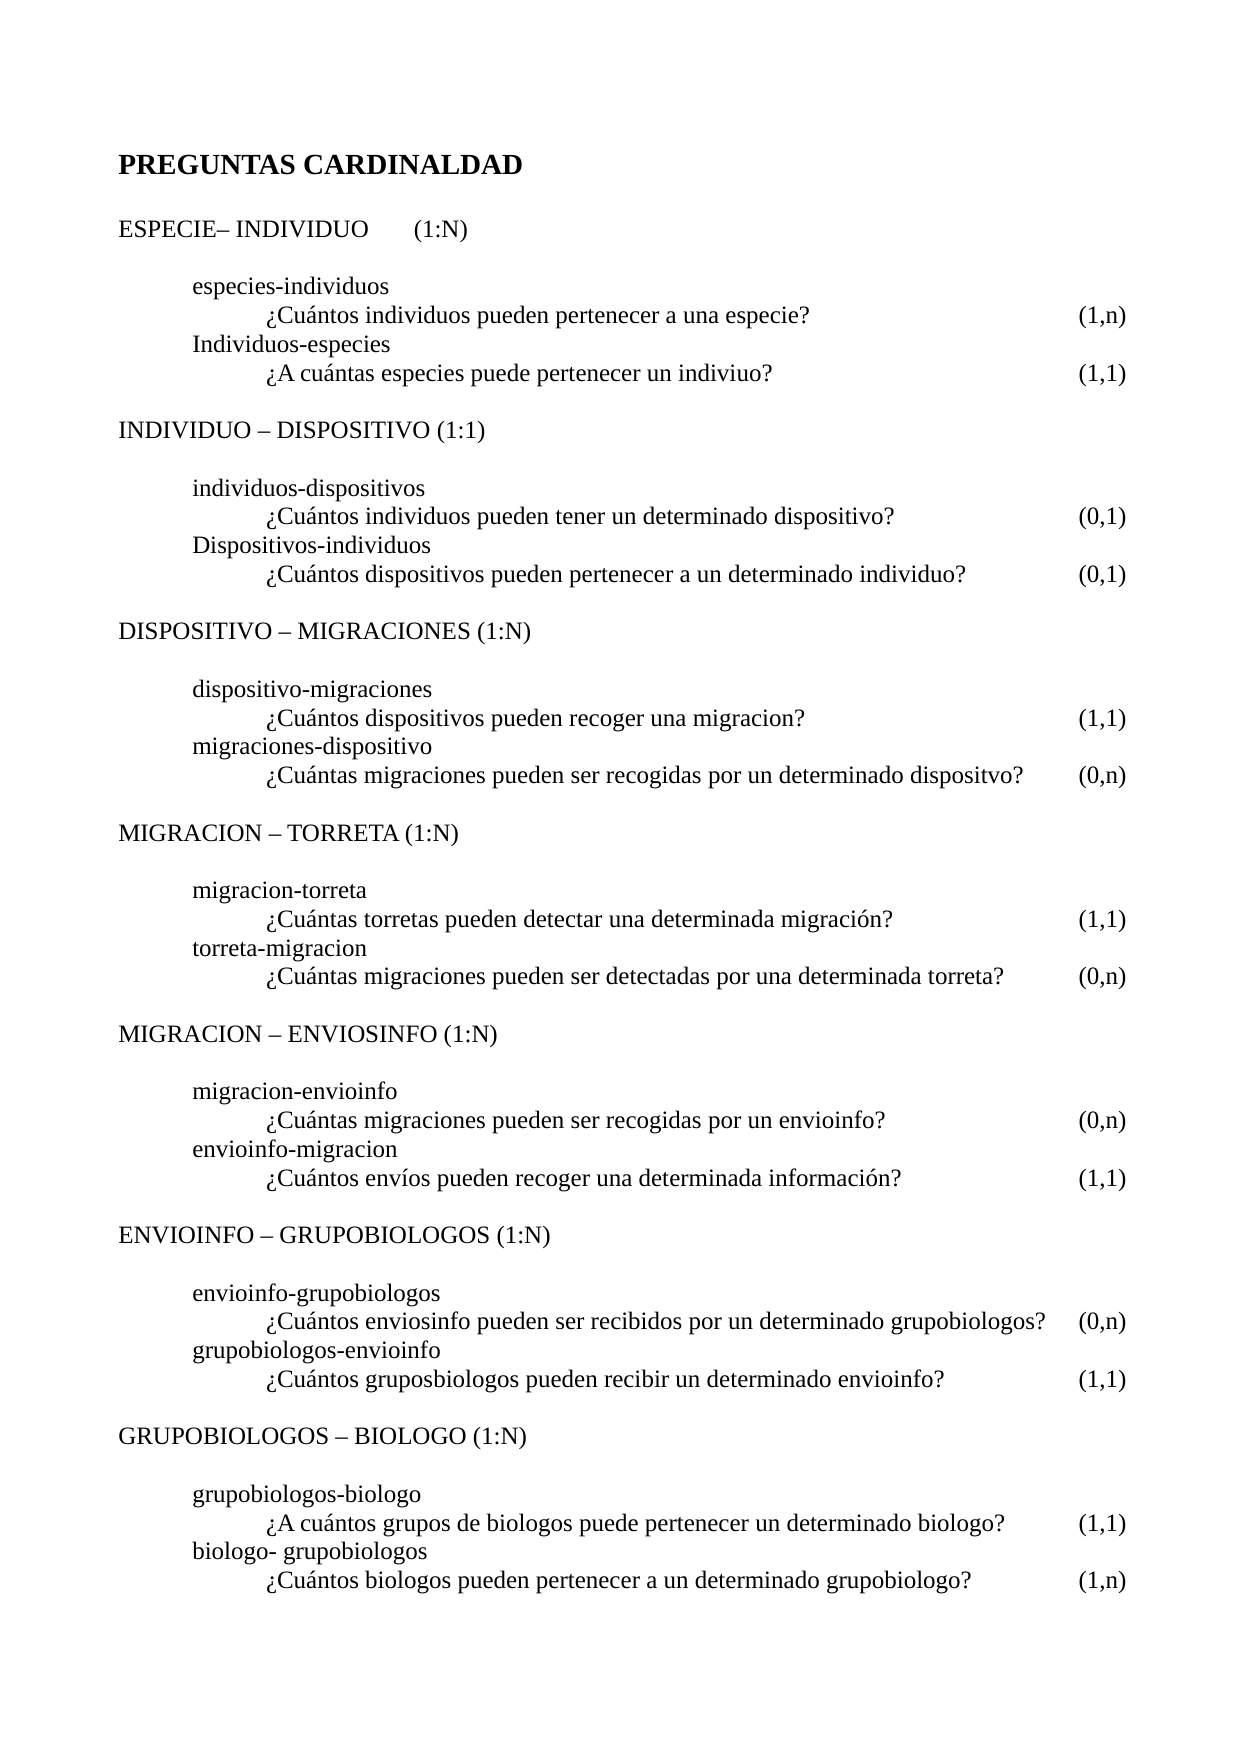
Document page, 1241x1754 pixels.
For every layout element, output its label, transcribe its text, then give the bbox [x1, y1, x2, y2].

text ¿Cuántos biologos pueden pertenecer a un determinado grupobiologo? (1,n) [118, 1565, 1174, 1594]
text ¿A cuántas especies puede pertenecer un indiviuo? (1,1) [118, 358, 1174, 386]
text ¿Cuántas migraciones pueden ser recogidas por un determinado dispositvo? (0,n) [118, 760, 1240, 789]
text grupobiologos-envioinfo [118, 1335, 1174, 1364]
text PREGUNTAS CARDINALDAD [118, 147, 1174, 180]
text ¿Cuántas migraciones pueden ser detectadas por una determinada torreta? (0,n) [118, 961, 1174, 990]
text ¿Cuántos dispositivos pueden recoger una migracion? (1,1) [118, 703, 1174, 731]
text migraciones-dispositivo [118, 731, 1174, 760]
text especies-individuos [118, 271, 1174, 300]
text ¿Cuántos enviosinfo pueden ser recibidos por un determinado grupobiologos? (0,n) [118, 1306, 1174, 1335]
text ENVIOINFO – GRUPOBIOLOGOS (1:N) [118, 1220, 1174, 1249]
text INDIVIDUO – DISPOSITIVO (1:1) [118, 415, 1174, 444]
text ¿Cuántos individuos pueden pertenecer a una especie? (1,n) [118, 300, 1174, 329]
text ¿Cuántas torretas pueden detectar una determinada migración? (1,1) [118, 904, 1174, 933]
text migracion-envioinfo [118, 1076, 1174, 1105]
text torreta-migracion [118, 933, 1174, 961]
text GRUPOBIOLOGOS – BIOLOGO (1:N) [118, 1421, 1174, 1450]
text ¿Cuántos gruposbiologos pueden recibir un determinado envioinfo? (1,1) [118, 1364, 1174, 1393]
text ¿Cuántos individuos pueden tener un determinado dispositivo? (0,1) [118, 501, 1174, 530]
text ¿A cuántos grupos de biologos puede pertenecer un determinado biologo? (1,1) [118, 1508, 1174, 1536]
text grupobiologos-biologo [118, 1479, 1174, 1508]
text biologo- grupobiologos [118, 1536, 1174, 1565]
text MIGRACION – ENVIOSINFO (1:N) [118, 1019, 1174, 1048]
text Dispositivos-individuos [118, 530, 1174, 559]
text dispositivo-migraciones [118, 674, 1174, 703]
text ¿Cuántas migraciones pueden ser recogidas por un envioinfo? (0,n) [118, 1105, 1174, 1134]
text DISPOSITIVO – MIGRACIONES (1:N) [118, 616, 1174, 645]
text migracion-torreta [118, 875, 1174, 904]
text envioinfo-migracion [118, 1134, 1174, 1163]
text MIGRACION – TORRETA (1:N) [118, 818, 1174, 846]
text individuos-dispositivos [118, 473, 1174, 501]
text Individuos-especies [118, 329, 1174, 358]
text ¿Cuántos dispositivos pueden pertenecer a un determinado individuo? (0,1) [118, 559, 1174, 588]
text envioinfo-grupobiologos [118, 1278, 1174, 1306]
text ¿Cuántos envíos pueden recoger una determinada información? (1,1) [118, 1163, 1174, 1191]
text ESPECIE– INDIVIDUO (1:N) [118, 214, 1174, 243]
